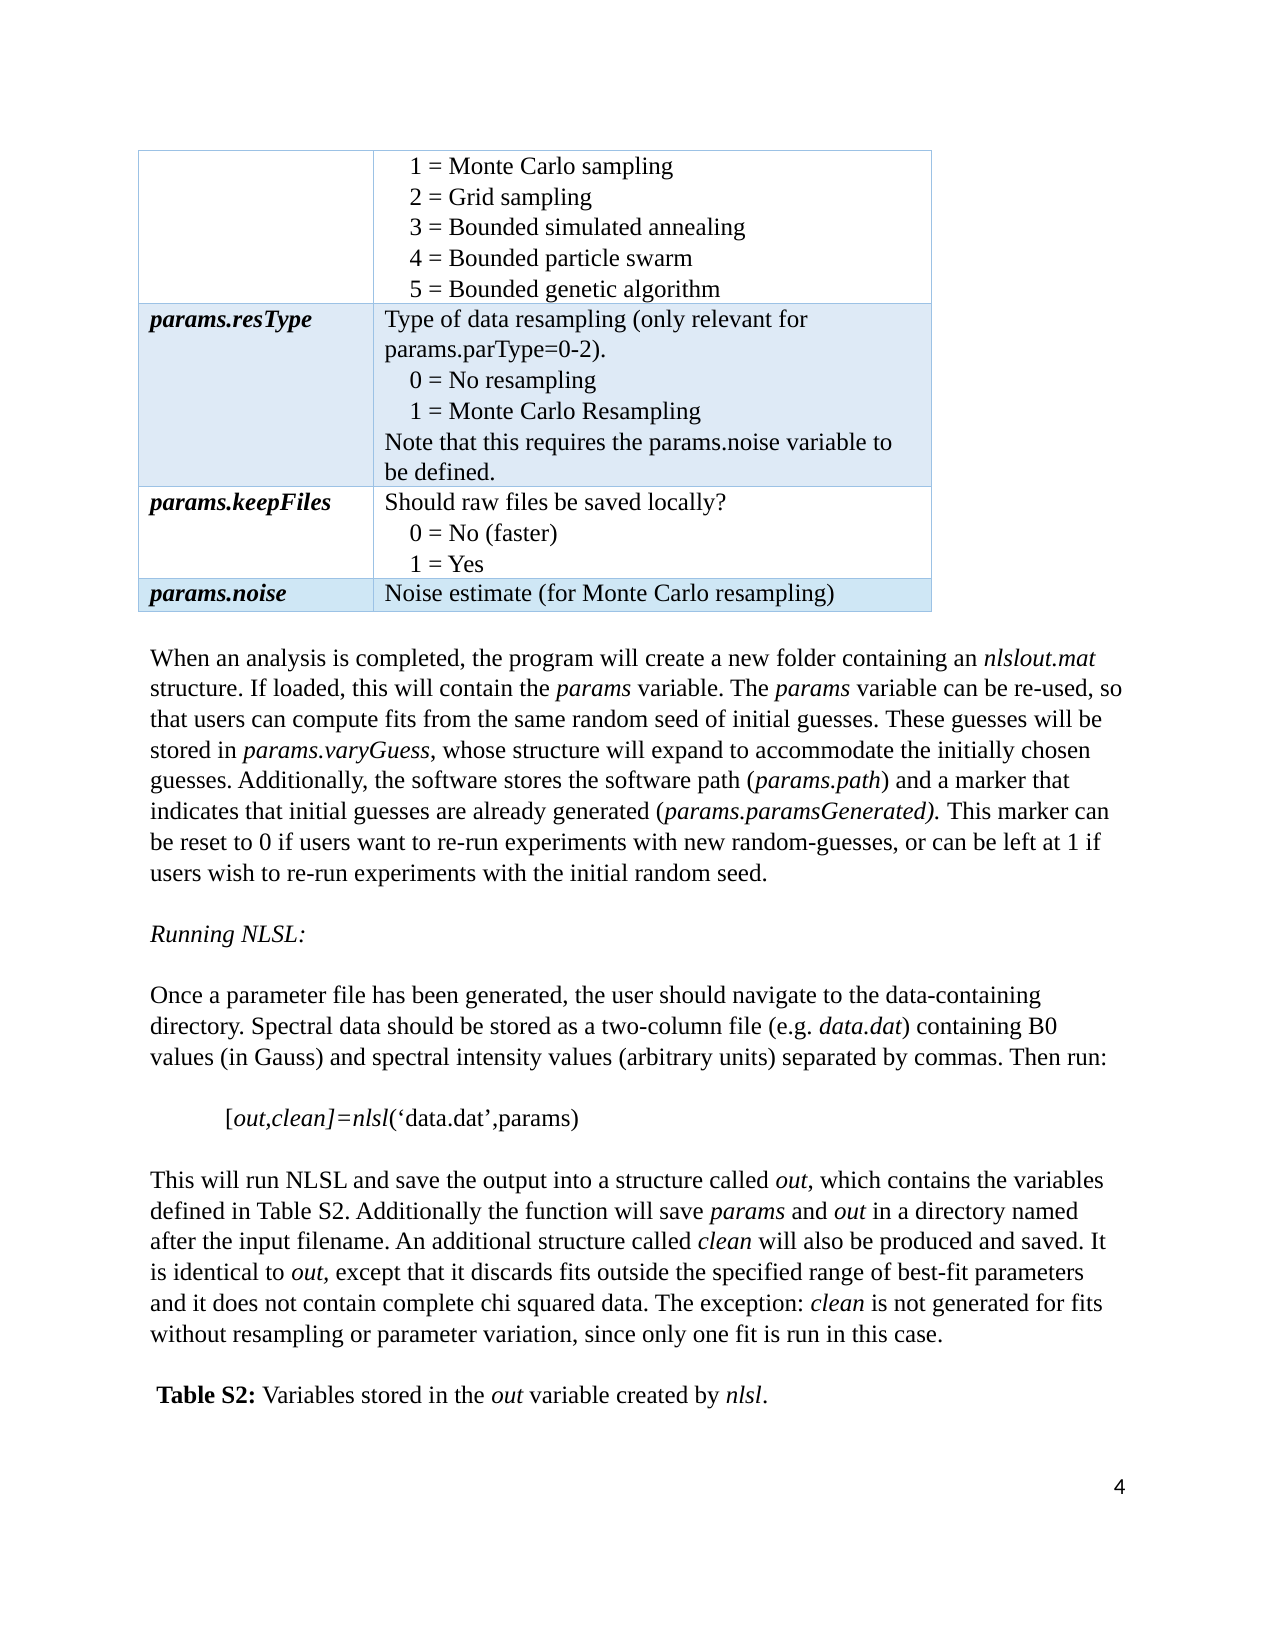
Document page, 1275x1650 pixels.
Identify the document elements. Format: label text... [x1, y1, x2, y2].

text Running NLSL: [150, 919, 1125, 948]
table_cell Noise estimate (for Monte Carlo resampling) [374, 579, 931, 611]
table_cell 1 = Monte Carlo sampling 2 = Grid sampling 3 = Bounded simulated annealing 4 = Bounded particle swarm 5 = Bounded genetic algorithm [374, 151, 931, 303]
text When an analysis is completed, the program will create a new folder containing an nlslout.mat structure. If loaded, this will contain the params variable. The params variable can be re-used, so that users can compute fits from the same random seed of initial guesses. These guesses will be stored in params.varyGuess, whose structure will expand to accommodate the initially chosen guesses. Additionally, the software stores the software path (params.path) and a marker that indicates that initial guesses are already generated (params.paramsGenerated). This marker can be reset to 0 if users want to re-run experiments with new random-guesses, or can be left at 1 if users wish to re-run experiments with the initial random seed. [150, 643, 1125, 886]
table_cell params.keepFiles [139, 487, 373, 577]
table_cell Type of data resampling (only relevant for params.parType=0-2). 0 = No resampling 1 = Monte Carlo Resampling Note that this requires the params.noise variable to be defined. [374, 304, 931, 486]
table_cell [139, 151, 373, 303]
text [out,clean]=nlsl(‘data.dat’,params) [150, 1103, 1125, 1132]
table_cell params.resType [139, 304, 373, 486]
table_cell Should raw files be saved locally? 0 = No (faster) 1 = Yes [374, 487, 931, 577]
text Once a parameter file has been generated, the user should navigate to the data-containing directory. Spectral data should be stored as a two-column file (e.g. data.dat) containing B0 values (in Gauss) and spectral intensity values (arbitrary units) separated by commas. Then run: [150, 981, 1125, 1071]
table_cell params.noise [139, 579, 373, 611]
text This will run NLSL and save the output into a structure called out, which contains the variables defined in Table S2. Additionally the function will save params and out in a directory named after the input filename. An additional structure called clean will also be produced and saved. It is identical to out, except that it discards fits outside the specified range of best-fit parameters and it does not contain complete chi squared data. The exception: clean is not generated for fits without resampling or parameter variation, since only one fit is run in this case. [150, 1165, 1125, 1347]
text Table S2: Variables stored in the out variable created by nlsl. [150, 1380, 1125, 1409]
